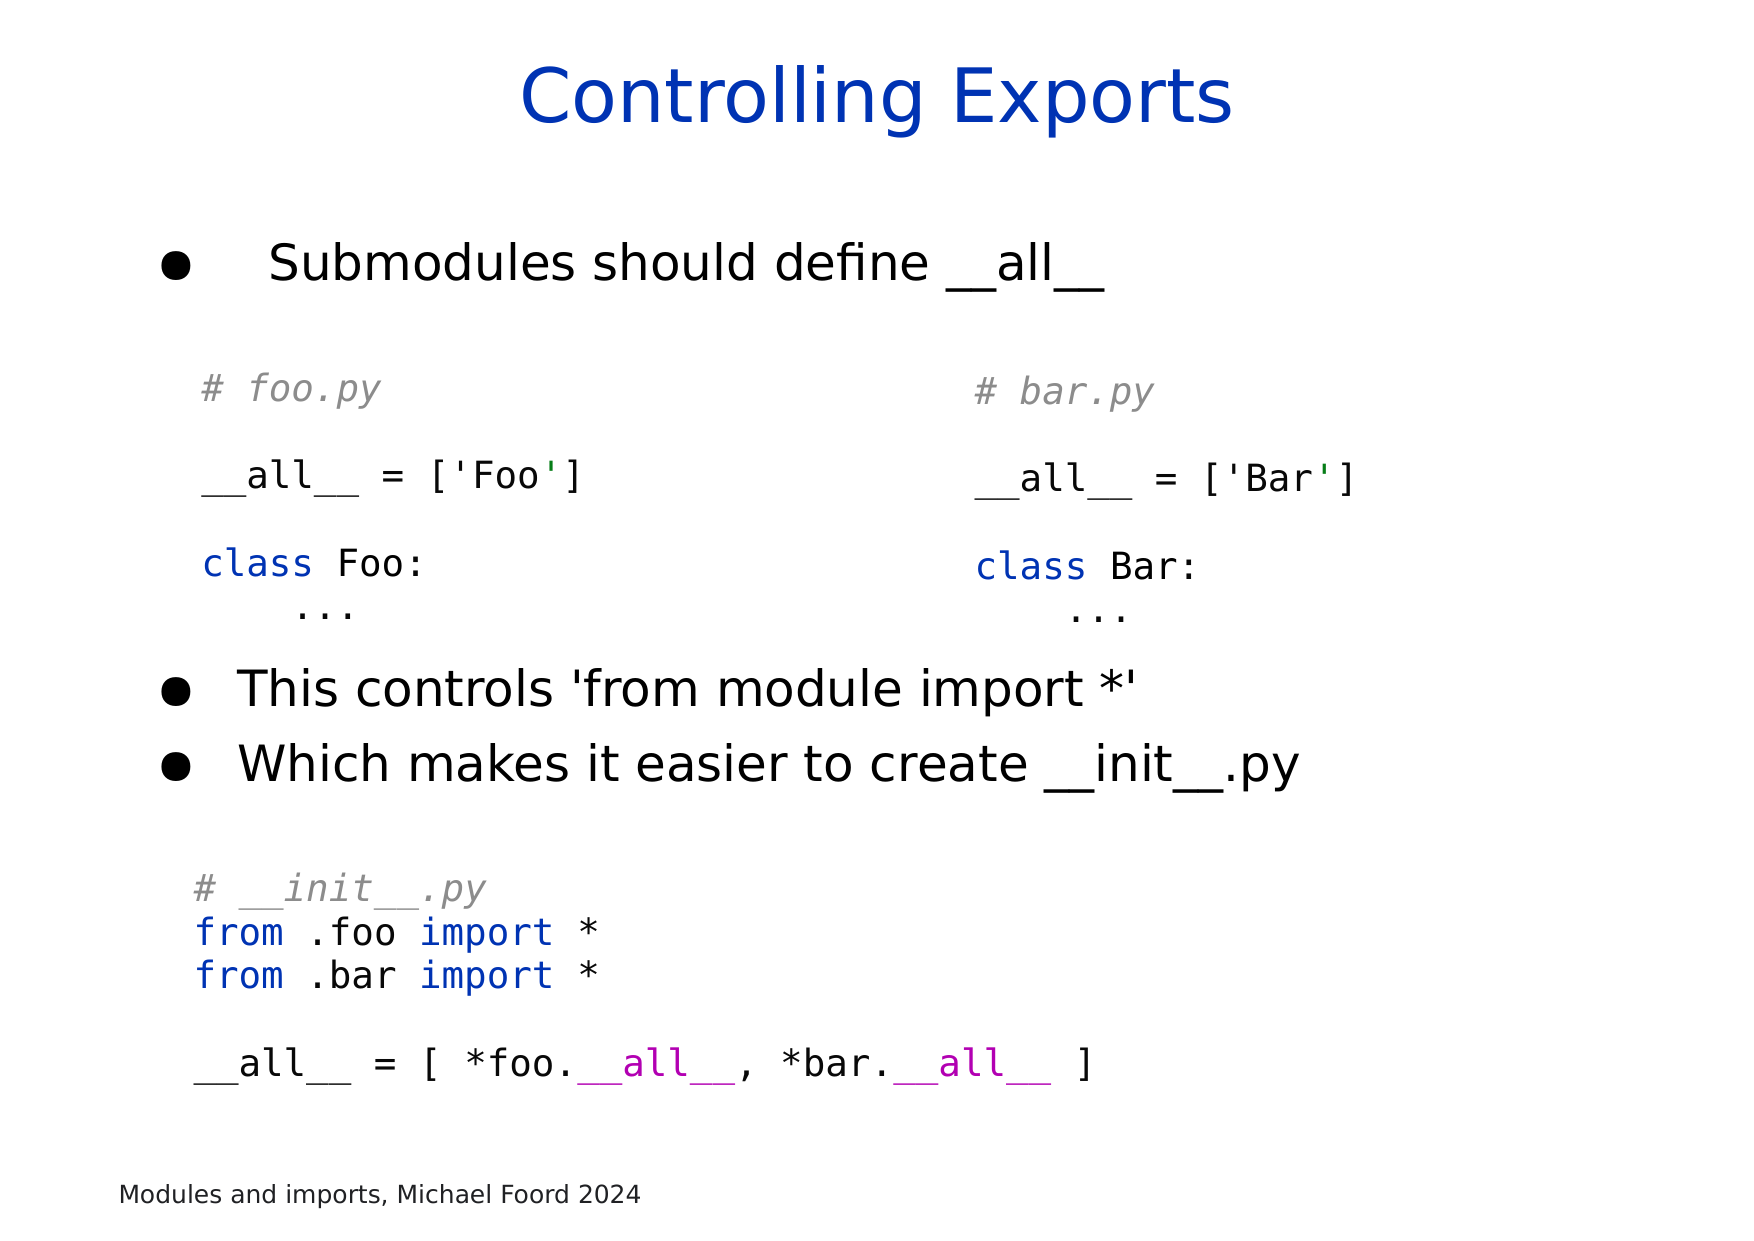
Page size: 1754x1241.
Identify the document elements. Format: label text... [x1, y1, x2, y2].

text Controlling Exports [118, 53, 1636, 140]
text # __init__.py from .foo import * from .bar import * __all__ = [ *foo.__all__, *bar.__all__ ] [193, 867, 1636, 1085]
list Which makes it easier to create __init__.py [156, 735, 1636, 794]
list This controls 'from module import *' [156, 659, 1636, 718]
list Submodules should define __all__ [156, 234, 1636, 292]
